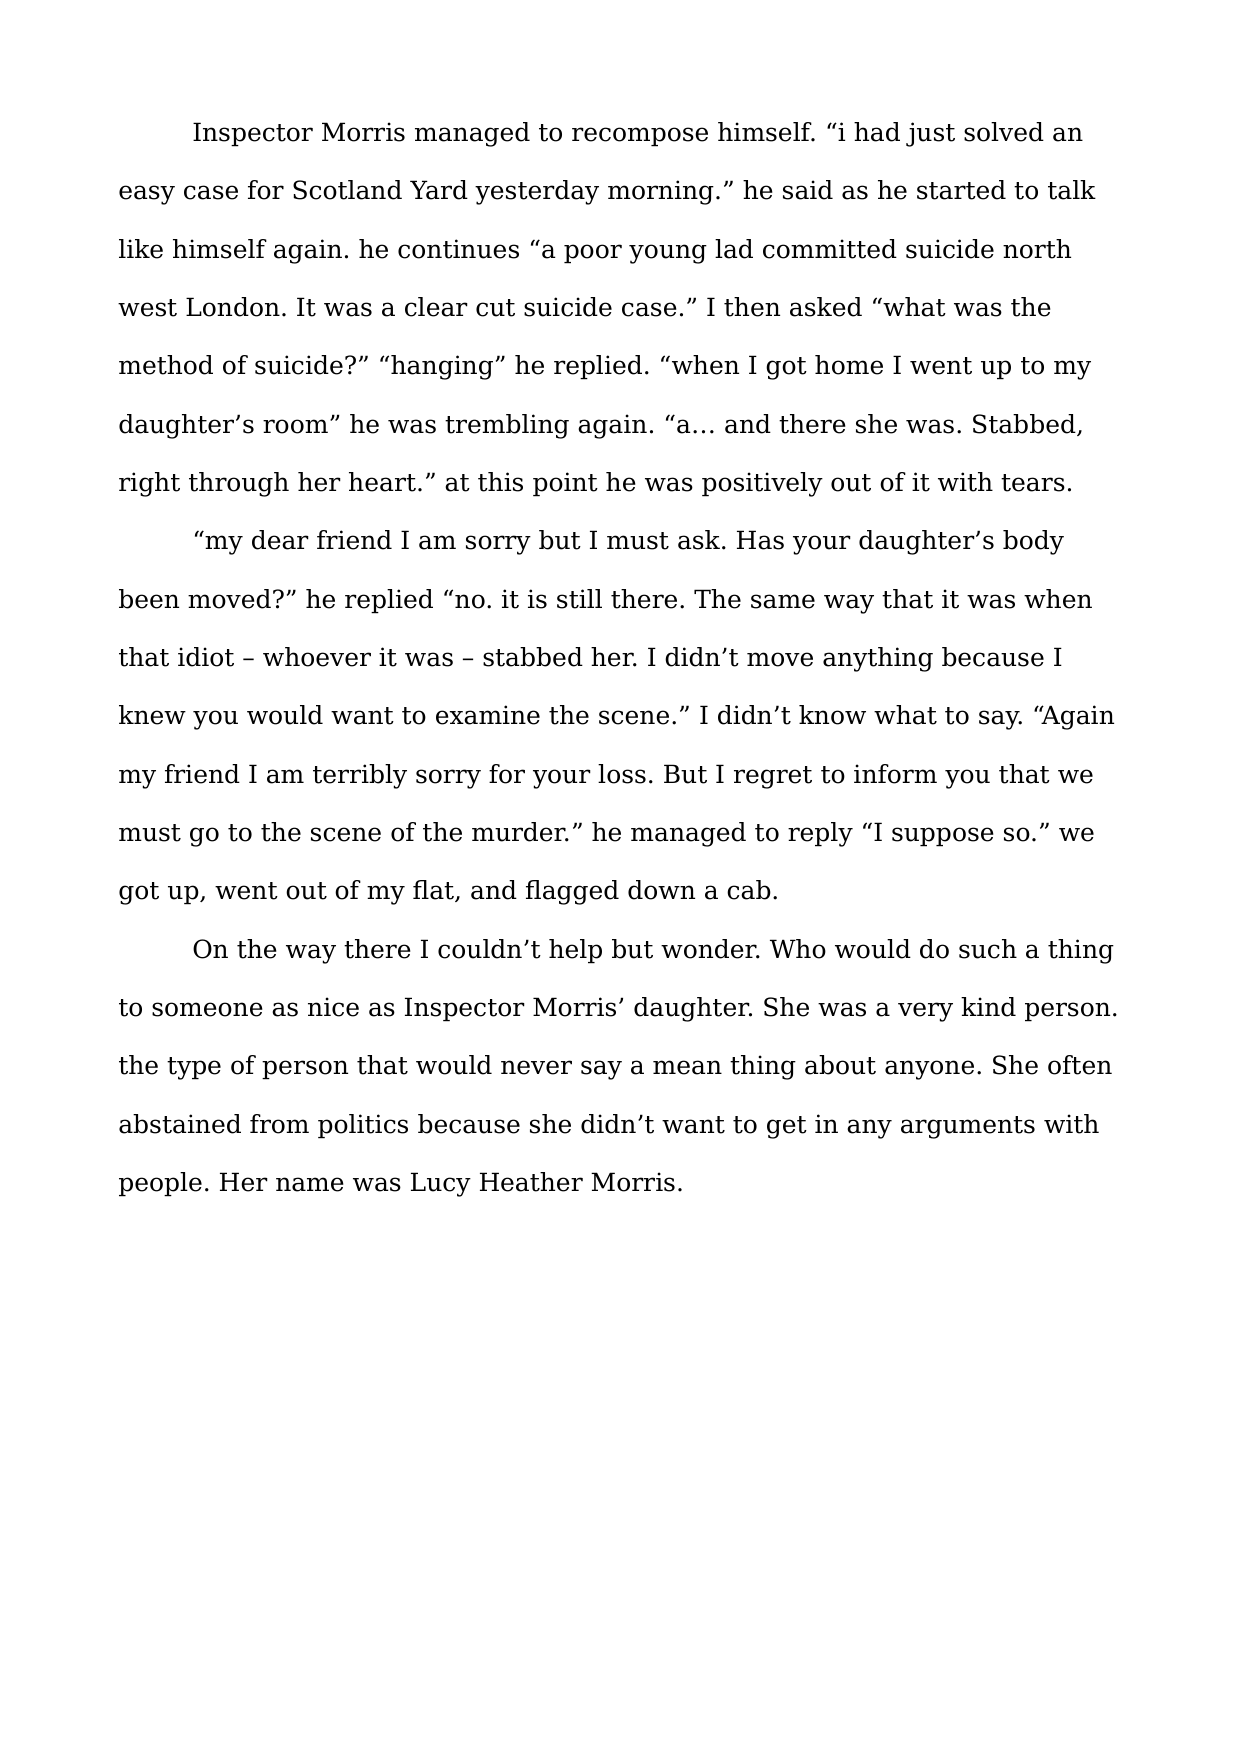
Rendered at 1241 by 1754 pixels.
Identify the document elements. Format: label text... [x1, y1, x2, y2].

text “my dear friend I am sorry but I must ask. Has your daughter’s body been moved?” he replied “no. it is still there. The same way that it was when that idiot – whoever it was – stabbed her. I didn’t move anything because I knew you would want to examine the scene.” I didn’t know what to say. “Again my friend I am terribly sorry for your loss. But I regret to inform you that we must go to the scene of the murder.” he managed to reply “I suppose so.” we got up, went out of my flat, and flagged down a cab. [118, 526, 1122, 906]
text On the way there I couldn’t help but wonder. Who would do such a thing to someone as nice as Inspector Morris’ daughter. She was a very kind person. the type of person that would never say a mean thing about anyone. She often abstained from politics because she didn’t want to get in any arguments with people. Her name was Lucy Heather Morris. [118, 935, 1122, 1197]
text Inspector Morris managed to recompose himself. “i had just solved an easy case for Scotland Yard yesterday morning.” he said as he started to talk like himself again. he continues “a poor young lad committed suicide north west London. It was a clear cut suicide case.” I then asked “what was the method of suicide?” “hanging” he replied. “when I got home I went up to my daughter’s room” he was trembling again. “a… and there she was. Stabbed, right through her heart.” at this point he was positively out of it with tears. [118, 118, 1122, 497]
